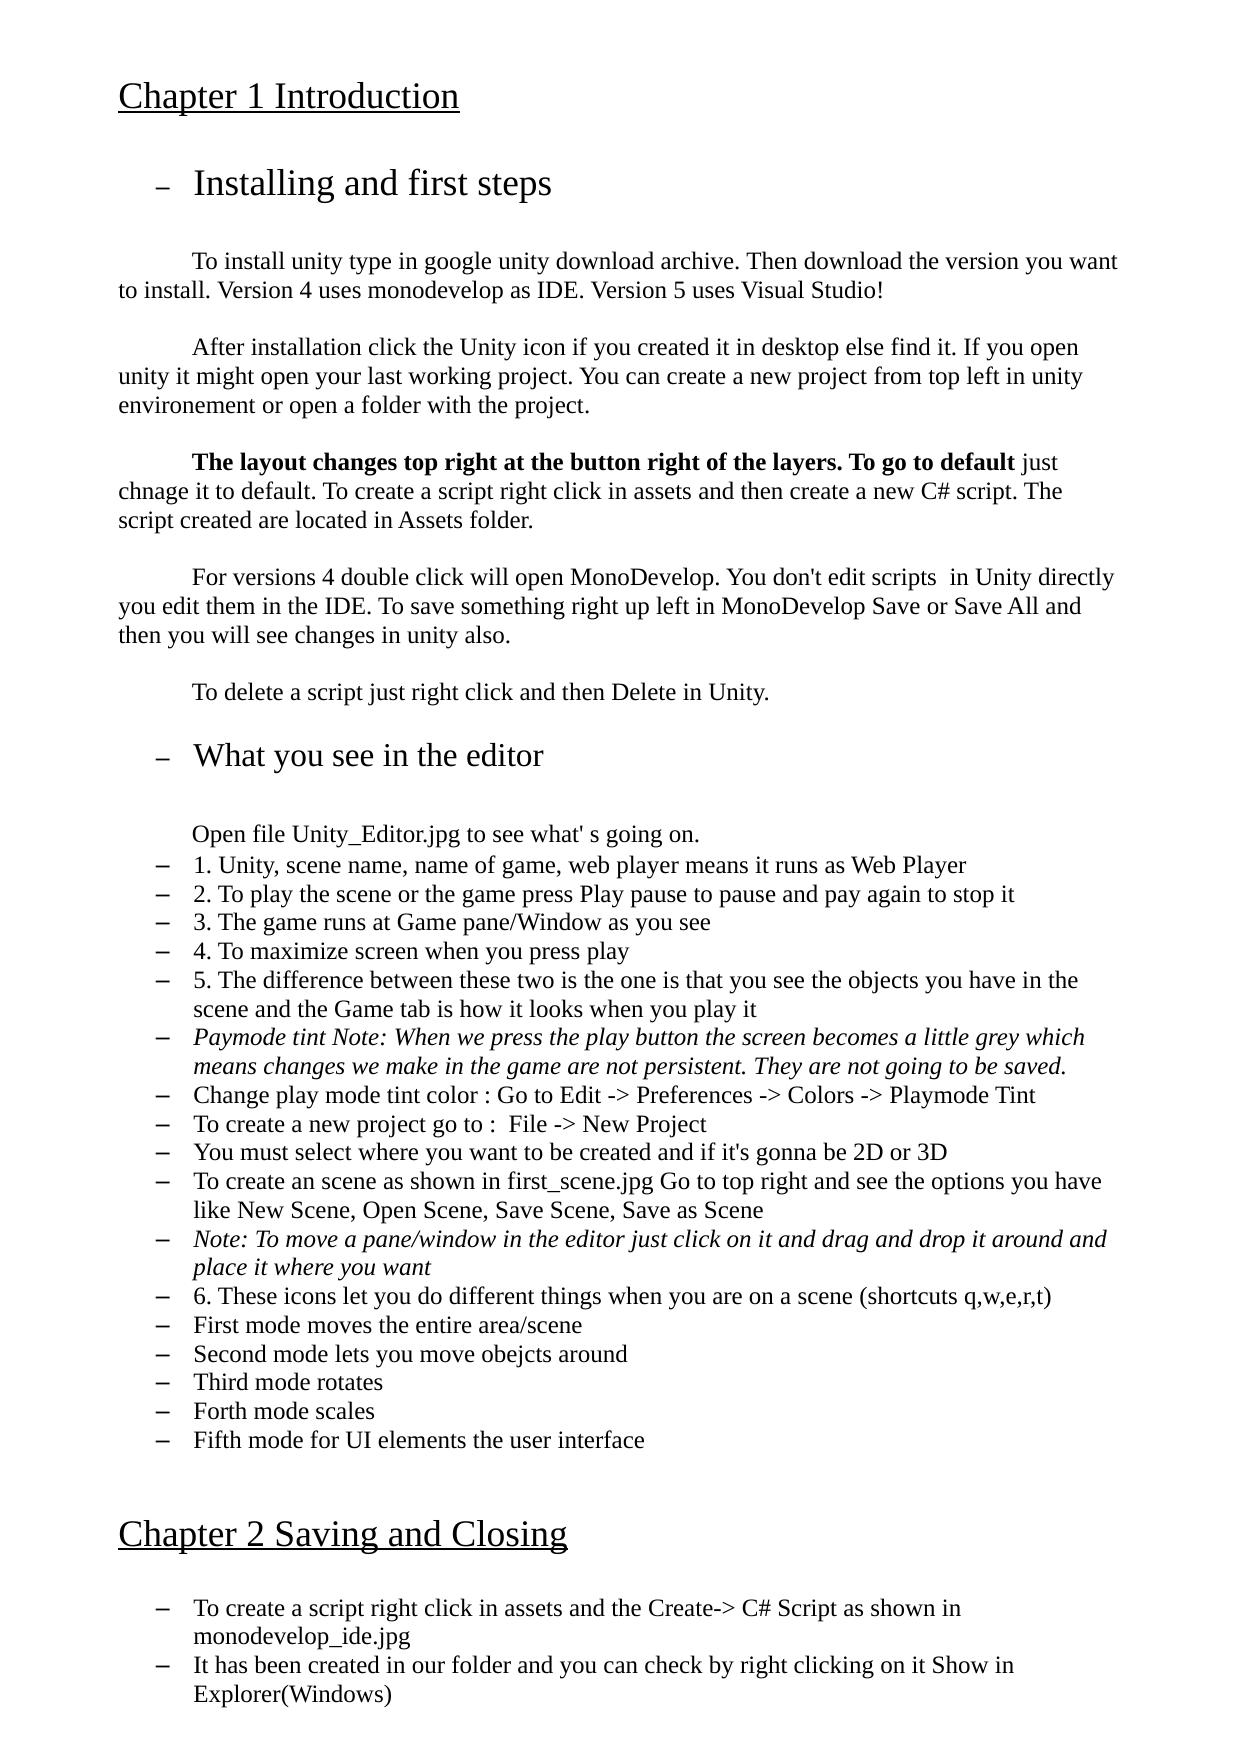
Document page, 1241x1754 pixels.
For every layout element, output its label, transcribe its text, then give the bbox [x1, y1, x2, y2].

text To delete a script just right click and then Delete in Unity. [118, 677, 1122, 706]
list 6. These icons let you do different things when you are on a scene (shortcuts q,w,e,r,t) [156, 1281, 1122, 1310]
list 2. To play the scene or the game press Play pause to pause and pay again to stop it [156, 879, 1122, 907]
text Open file Unity_Editor.jpg to see what' s going on. [118, 812, 1122, 850]
list First mode moves the entire area/scene [156, 1310, 1122, 1339]
list Third mode rotates [156, 1367, 1122, 1396]
list What you see in the editor [156, 735, 1122, 773]
text To install unity type in google unity download archive. Then download the version you want to install. Version 4 uses monodevelop as IDE. Version 5 uses Visual Studio! [118, 246, 1122, 304]
list 5. The difference between these two is the one is that you see the objects you have in the scene and the Game tab is how it looks when you play it [156, 965, 1122, 1022]
list Second mode lets you move obejcts around [156, 1339, 1122, 1367]
list Forth mode scales [156, 1396, 1122, 1425]
list 1. Unity, scene name, name of game, web player means it runs as Web Player [156, 850, 1122, 879]
list Change play mode tint color : Go to Edit -> Preferences -> Colors -> Playmode Tint [156, 1080, 1122, 1109]
text Chapter 1 Introduction [118, 74, 1122, 117]
list It has been created in our folder and you can check by right clicking on it Show in Explorer(Windows) [156, 1650, 1122, 1708]
list Installing and first steps [156, 160, 1122, 203]
list Note: To move a pane/window in the editor just click on it and drag and drop it around and place it where you want [156, 1224, 1122, 1281]
text For versions 4 double click will open MonoDevelop. You don't edit scripts in Unity directly you edit them in the IDE. To save something right up left in MonoDevelop Save or Save All and then you will see changes in unity also. [118, 562, 1122, 649]
list To create an scene as shown in first_scene.jpg Go to top right and see the options you have like New Scene, Open Scene, Save Scene, Save as Scene [156, 1166, 1122, 1224]
text The layout changes top right at the button right of the layers. To go to default just chnage it to default. To create a script right click in assets and then create a new C# script. The script created are located in Assets folder. [118, 447, 1122, 534]
list To create a script right click in assets and the Create-> C# Script as shown in monodevelop_ide.jpg [156, 1593, 1122, 1650]
list Paymode tint Note: When we press the play button the screen becomes a little grey which means changes we make in the game are not persistent. They are not going to be saved. [156, 1022, 1122, 1080]
list You must select where you want to be created and if it's gonna be 2D or 3D [156, 1137, 1122, 1166]
text Chapter 2 Saving and Closing [118, 1511, 1122, 1554]
list Fifth mode for UI elements the user interface [156, 1425, 1122, 1454]
list 3. The game runs at Game pane/Window as you see [156, 907, 1122, 936]
text After installation click the Unity icon if you created it in desktop else find it. If you open unity it might open your last working project. You can create a new project from top left in unity environement or open a folder with the project. [118, 332, 1122, 419]
list 4. To maximize screen when you press play [156, 936, 1122, 965]
list To create a new project go to : File -> New Project [156, 1109, 1122, 1137]
